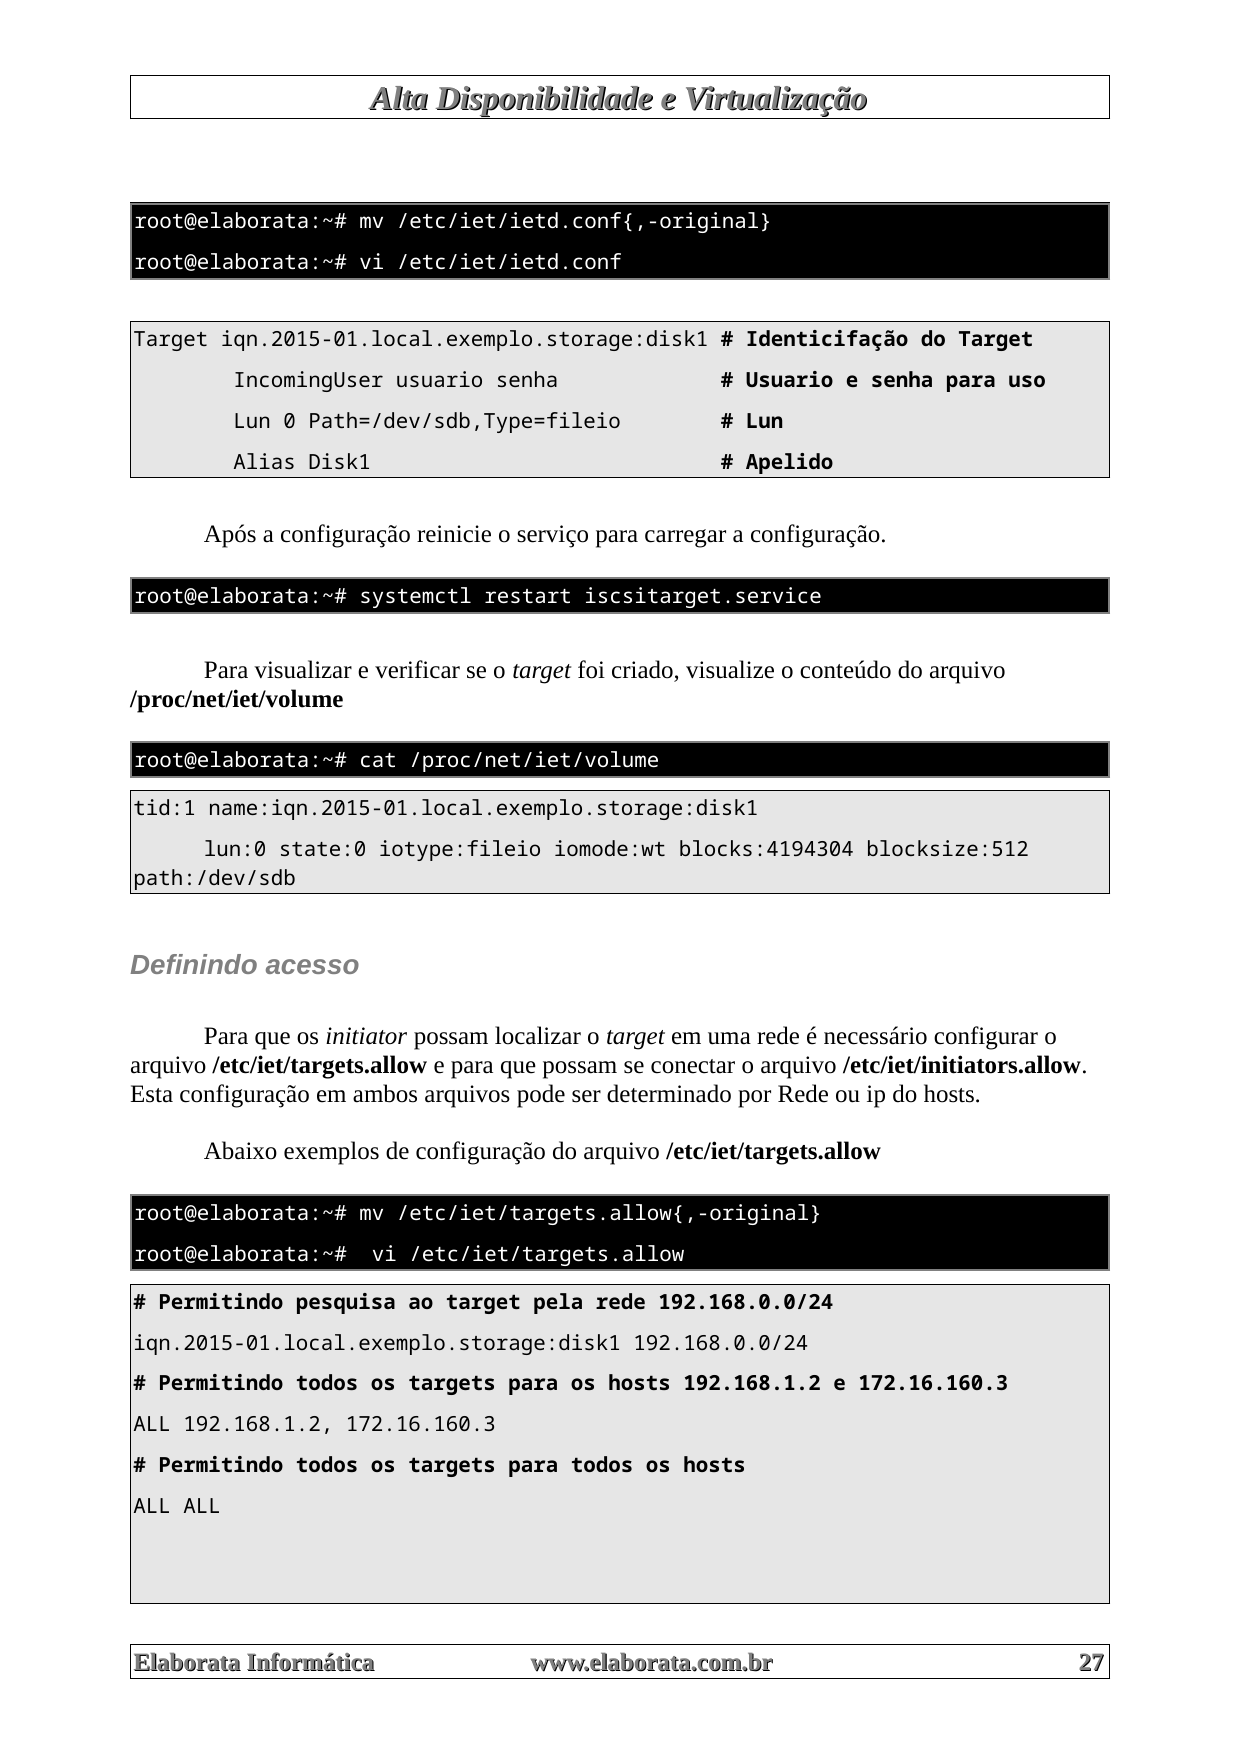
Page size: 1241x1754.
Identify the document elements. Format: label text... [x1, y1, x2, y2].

text ALL ALL [131, 1488, 1109, 1519]
text Target iqn.2015-01.local.exemplo.storage:disk1 # Identicifação do Target [131, 322, 1109, 353]
text Para visualizar e verificar se o target foi criado, visualize o conteúdo do arquivo /proc/net/iet/volume [130, 655, 1110, 712]
text tid:1 name:iqn.2015-01.local.exemplo.storage:disk1 [131, 791, 1109, 822]
text root@elaborata:~# mv /etc/iet/targets.allow{,-original} [132, 1196, 1108, 1226]
text ALL 192.168.1.2, 172.16.160.3 [131, 1406, 1109, 1438]
text Após a configuração reinicie o serviço para carregar a configuração. [130, 519, 1110, 548]
text Esta configuração em ambos arquivos pode ser determinado por Rede ou ip do hosts. [130, 1079, 1110, 1107]
text # Permitindo todos os targets para todos os hosts [131, 1447, 1109, 1478]
text # Permitindo pesquisa ao target pela rede 192.168.0.0/24 [131, 1285, 1109, 1315]
text Para que os initiator possam localizar o target em uma rede é necessário configurar o arquivo /etc/iet/targets.allow e para que possam se conectar o arquivo /etc/iet/initiators.allow. [130, 1021, 1110, 1079]
subtitle Definindo acesso [130, 948, 1110, 980]
text root@elaborata:~# vi /etc/iet/ietd.conf [132, 243, 1108, 278]
text Abaixo exemplos de configuração do arquivo /etc/iet/targets.allow [130, 1136, 1110, 1165]
text Lun 0 Path=/dev/sdb,Type=fileio # Lun [131, 403, 1109, 434]
text IncomingUser usuario senha # Usuario e senha para uso [131, 362, 1109, 394]
text Alias Disk1 # Apelido [131, 444, 1109, 477]
text root@elaborata:~# cat /proc/net/iet/volume [132, 743, 1108, 776]
text root@elaborata:~# mv /etc/iet/ietd.conf{,-original} [132, 205, 1108, 235]
text lun:0 state:0 iotype:fileio iomode:wt blocks:4194304 blocksize:512 path:/dev/sdb [131, 831, 1109, 893]
text root@elaborata:~# vi /etc/iet/targets.allow [132, 1234, 1108, 1269]
text root@elaborata:~# systemctl restart iscsitarget.service [132, 579, 1108, 612]
text # Permitindo todos os targets para os hosts 192.168.1.2 e 172.16.160.3 [131, 1365, 1109, 1397]
text iqn.2015-01.local.exemplo.storage:disk1 192.168.0.0/24 [131, 1324, 1109, 1356]
